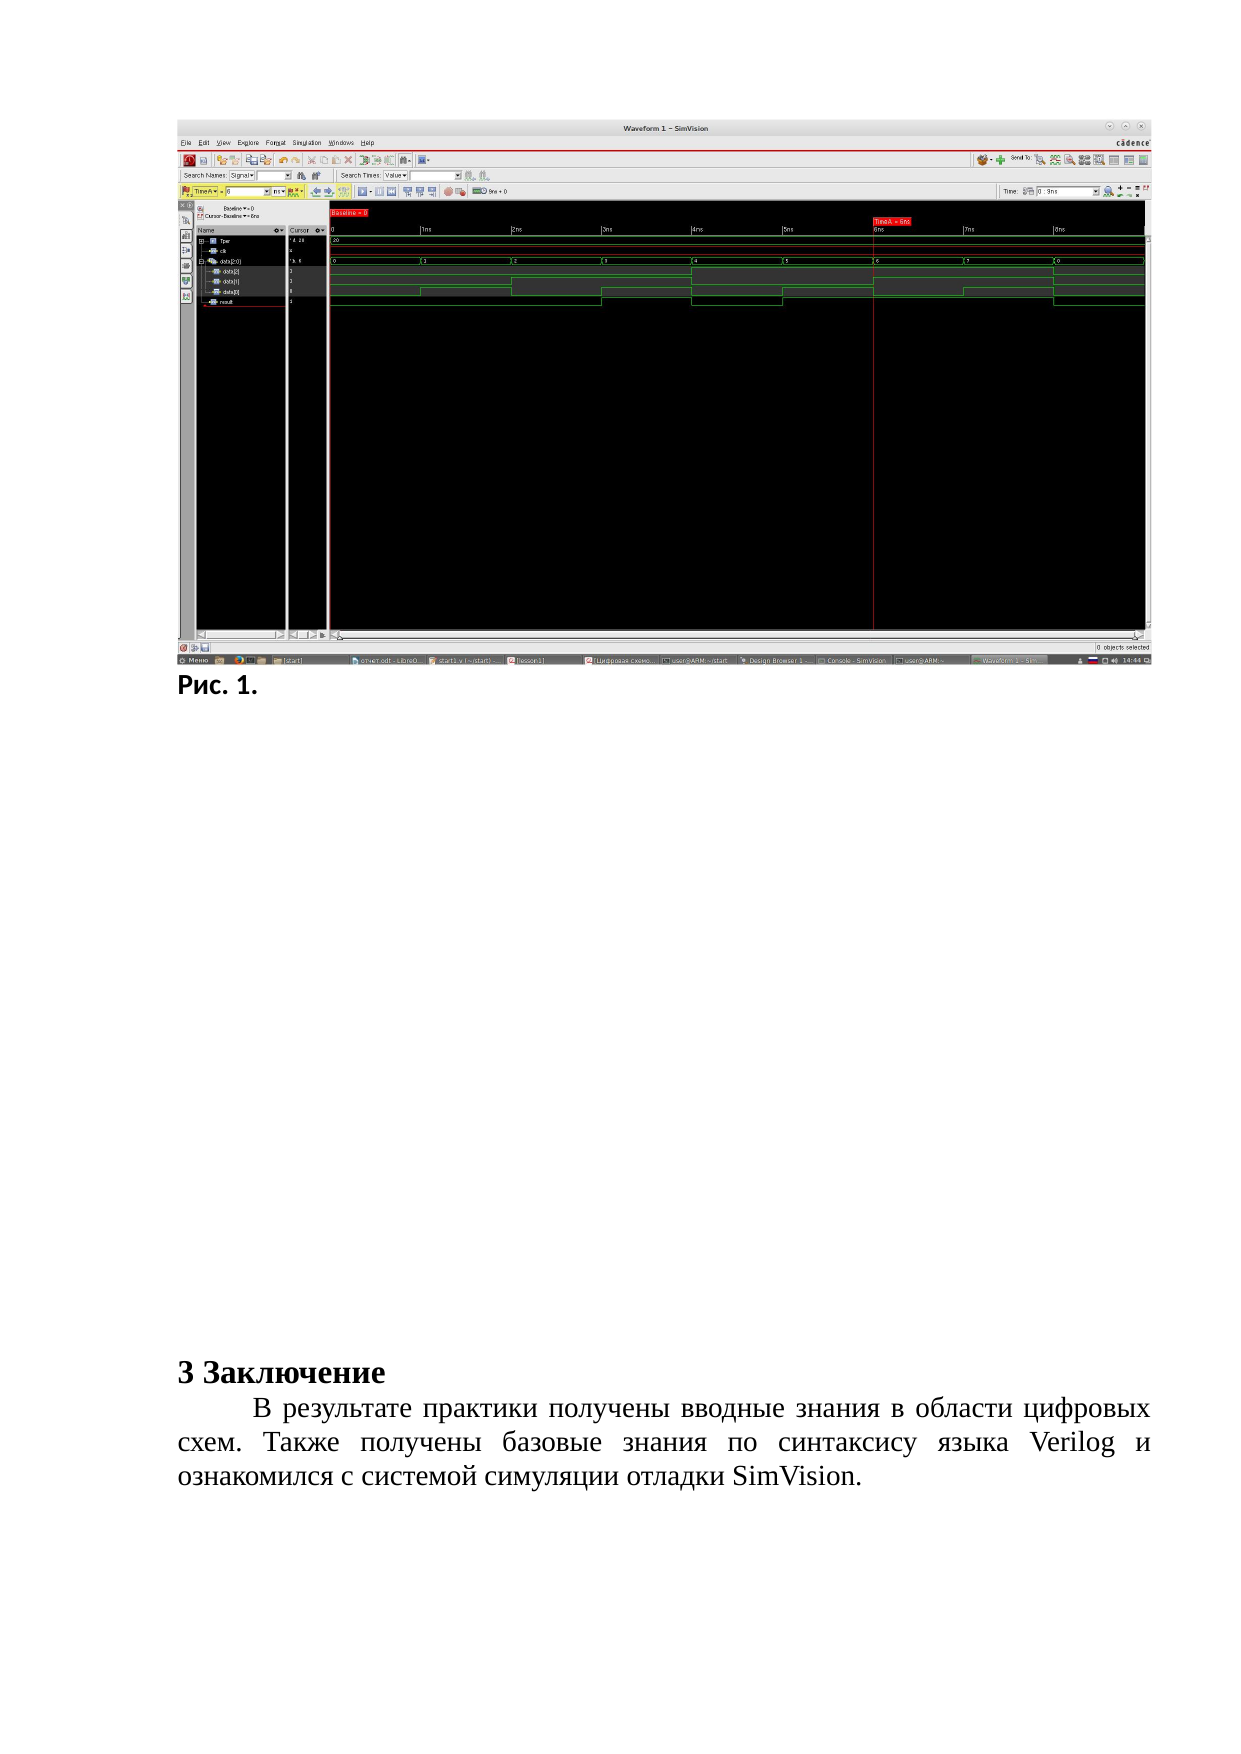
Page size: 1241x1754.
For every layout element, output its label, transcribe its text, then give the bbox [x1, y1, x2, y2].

subtitle 3 Заключение [177, 1352, 1152, 1391]
text В результате практики получены вводные знания в области цифровых схем. Также получены базовые знания по синтаксису языка Verilog и ознакомился с системой симуляции отладки SimVision. [177, 1391, 1152, 1491]
picture [177, 118, 1152, 666]
text Рис. 1. [177, 666, 1152, 702]
